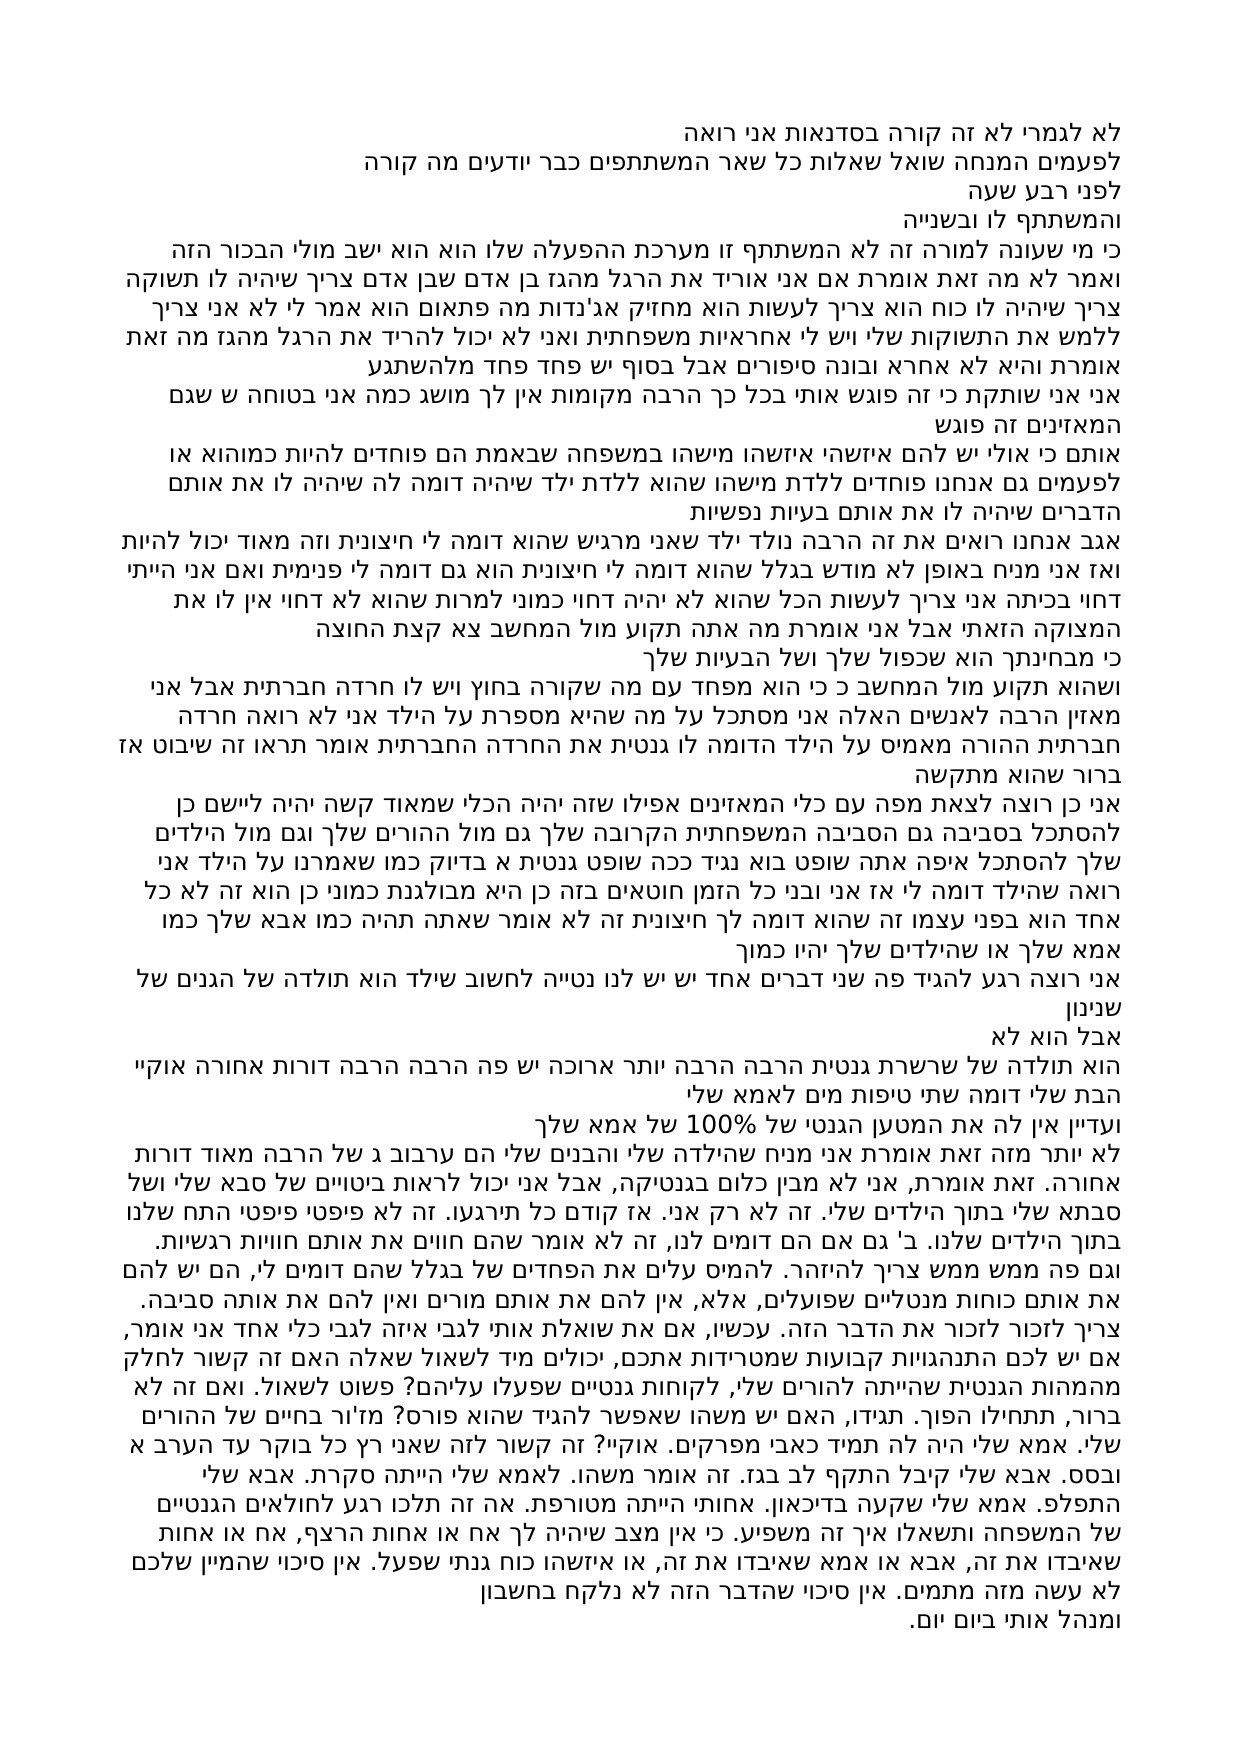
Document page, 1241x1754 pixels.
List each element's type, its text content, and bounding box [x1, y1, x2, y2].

text אני אני שותקת כי זה פוגש אותי בכל כך הרבה מקומות אין לך מושג כמה אני בטוחה ש שגם המאזינים זה פוגש [118, 381, 1122, 439]
text לא יותר מזה זאת אומרת אני מניח שהילדה שלי והבנים שלי הם ערבוב ג של הרבה מאוד דורות אחורה. זאת אומרת, אני לא מבין כלום בגנטיקה, אבל אני יכול לראות ביטויים של סבא שלי ושל סבתא שלי בתוך הילדים שלי. זה לא רק אני. אז קודם כל תירגעו. זה לא פיפטי פיפטי התח שלנו בתוך הילדים שלנו. ב' גם אם הם דומים לנו, זה לא אומר שהם חווים את אותם חוויות רגשיות. וגם פה ממש ממש צריך להיזהר. להמיס עלים את הפחדים של בגלל שהם דומים לי, הם יש להם את אותם כוחות מנטליים שפועלים, אלא, אין להם את אותם מורים ואין להם את אותה סביבה. צריך לזכור לזכור את הדבר הזה. עכשיו, אם את שואלת אותי לגבי איזה לגבי כלי אחד אני אומר, אם יש לכם התנהגויות קבועות שמטרידות אתכם, יכולים מיד לשאול שאלה האם זה קשור לחלק מהמהות הגנטית שהייתה להורים שלי, לקוחות גנטיים שפעלו עליהם? פשוט לשאול. ואם זה לא ברור, תתחילו הפוך. תגידו, האם יש משהו שאפשר להגיד שהוא פורס? מז'ור בחיים של ההורים שלי. אמא שלי היה לה תמיד כאבי מפרקים. אוקיי? זה קשור לזה שאני רץ כל בוקר עד הערב א ובסס. אבא שלי קיבל התקף לב בגז. זה אומר משהו. לאמא שלי הייתה סקרת. אבא שלי התפלפ. אמא שלי שקעה בדיכאון. אחותי הייתה מטורפת. אה זה תלכו רגע לחולאים הגנטיים של המשפחה ותשאלו איך זה משפיע. כי אין מצב שיהיה לך אח או אחות הרצף, אח או אחות שאיבדו את זה, אבא או אמא שאיבדו את זה, או איזשהו כוח גנתי שפעל. אין סיכוי שהמיין שלכם לא עשה מזה מתמים. אין סיכוי שהדבר הזה לא נלקח בחשבון [118, 1139, 1122, 1606]
text לפני רבע שעה [118, 176, 1122, 206]
text אני כן רוצה לצאת מפה עם כלי המאזינים אפילו שזה יהיה הכלי שמאוד קשה יהיה ליישם כן להסתכל בסביבה גם הסביבה המשפחתית הקרובה שלך גם מול ההורים שלך וגם מול הילדים שלך להסתכל איפה אתה שופט בוא נגיד ככה שופט גנטית א בדיוק כמו שאמרנו על הילד אני רואה שהילד דומה לי אז אני ובני כל הזמן חוטאים בזה כן היא מבולגנת כמוני כן הוא זה לא כל אחד הוא בפני עצמו זה שהוא דומה לך חיצונית זה לא אומר שאתה תהיה כמו אבא שלך כמו אמא שלך או שהילדים שלך יהיו כמוך [118, 789, 1122, 964]
text לפעמים המנחה שואל שאלות כל שאר המשתתפים כבר יודעים מה קורה [118, 147, 1122, 176]
text אבל הוא לא [118, 1022, 1122, 1051]
text כי מבחינתך הוא שכפול שלך ושל הבעיות שלך [118, 643, 1122, 672]
text ומנהל אותי ביום יום. [118, 1606, 1122, 1635]
text אגב אנחנו רואים את זה הרבה נולד ילד שאני מרגיש שהוא דומה לי חיצונית וזה מאוד יכול להיות ואז אני מניח באופן לא מודש בגלל שהוא דומה לי חיצונית הוא גם דומה לי פנימית ואם אני הייתי דחוי בכיתה אני צריך לעשות הכל שהוא לא יהיה דחוי כמוני למרות שהוא לא דחוי אין לו את המצוקה הזאתי אבל אני אומרת מה אתה תקוע מול המחשב צא קצת החוצה [118, 526, 1122, 643]
text אותם כי אולי יש להם איזשהי איזשהו מישהו במשפחה שבאמת הם פוחדים להיות כמוהוא או לפעמים גם אנחנו פוחדים ללדת מישהו שהוא ללדת ילד שיהיה דומה לה שיהיה לו את אותם הדברים שיהיה לו את אותם בעיות נפשיות [118, 439, 1122, 526]
text ושהוא תקוע מול המחשב כ כי הוא מפחד עם מה שקורה בחוץ ויש לו חרדה חברתית אבל אני מאזין הרבה לאנשים האלה אני מסתכל על מה שהיא מספרת על הילד אני לא רואה חרדה חברתית ההורה מאמיס על הילד הדומה לו גנטית את החרדה החברתית אומר תראו זה שיבוט אז ברור שהוא מתקשה [118, 672, 1122, 789]
text כי מי שעונה למורה זה לא המשתתף זו מערכת ההפעלה שלו הוא הוא ישב מולי הבכור הזה ואמר לא מה זאת אומרת אם אני אוריד את הרגל מהגז בן אדם שבן אדם צריך שיהיה לו תשוקה צריך שיהיה לו כוח הוא צריך לעשות הוא מחזיק אג'נדות מה פתאום הוא אמר לי לא אני צריך ללמש את התשוקות שלי ויש לי אחראיות משפחתית ואני לא יכול להריד את הרגל מהגז מה זאת אומרת והיא לא אחרא ובונה סיפורים אבל בסוף יש פחד פחד מלהשתגע [118, 235, 1122, 381]
text והמשתתף לו ובשנייה [118, 206, 1122, 235]
text ועדיין אין לה את המטען הגנטי של 100% של אמא שלך [118, 1110, 1122, 1139]
text לא לגמרי לא זה קורה בסדנאות אני רואה [118, 118, 1122, 147]
text הוא תולדה של שרשרת גנטית הרבה הרבה יותר ארוכה יש פה הרבה הרבה דורות אחורה אוקיי הבת שלי דומה שתי טיפות מים לאמא שלי [118, 1051, 1122, 1110]
text אני רוצה רגע להגיד פה שני דברים אחד יש יש לנו נטייה לחשוב שילד הוא תולדה של הגנים של שנינון [118, 964, 1122, 1022]
